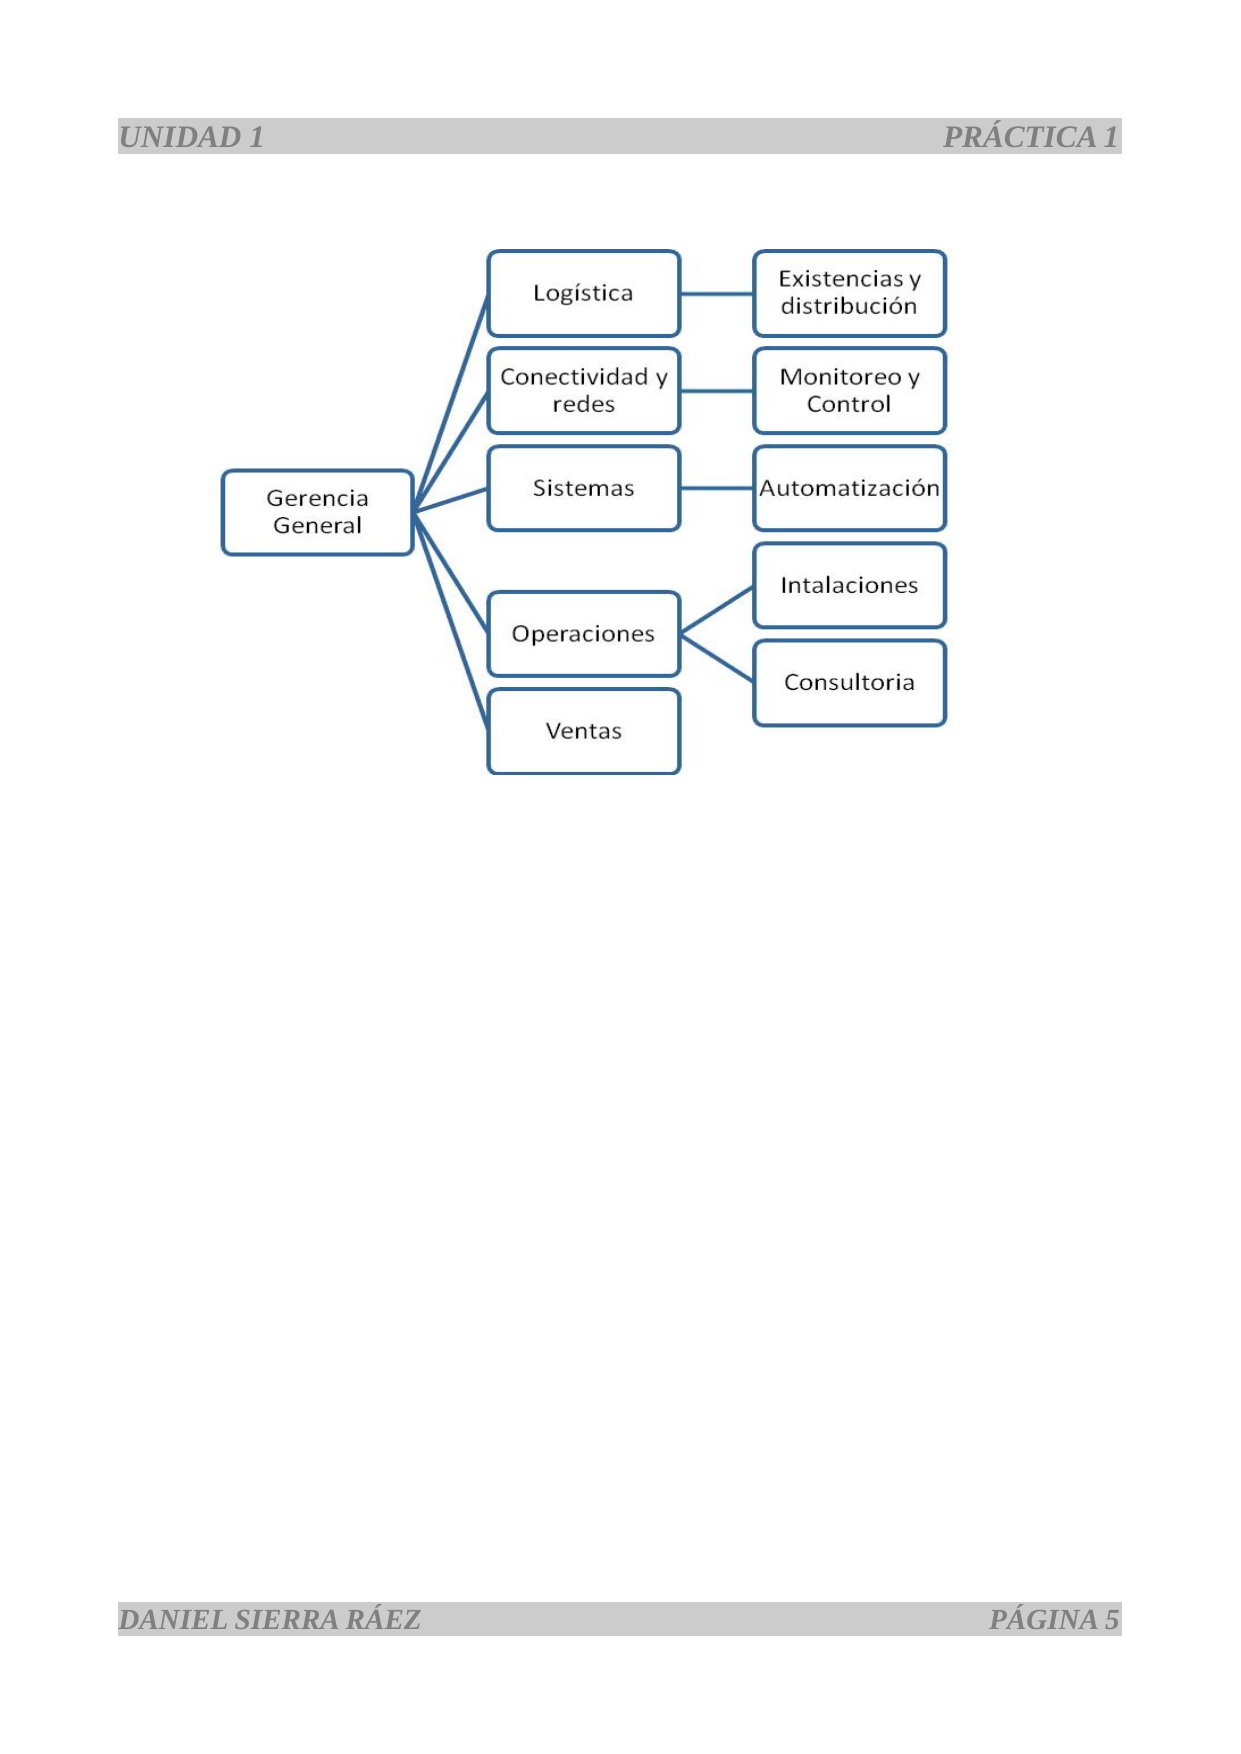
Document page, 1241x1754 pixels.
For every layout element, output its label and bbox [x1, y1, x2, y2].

picture [81, 249, 1086, 775]
